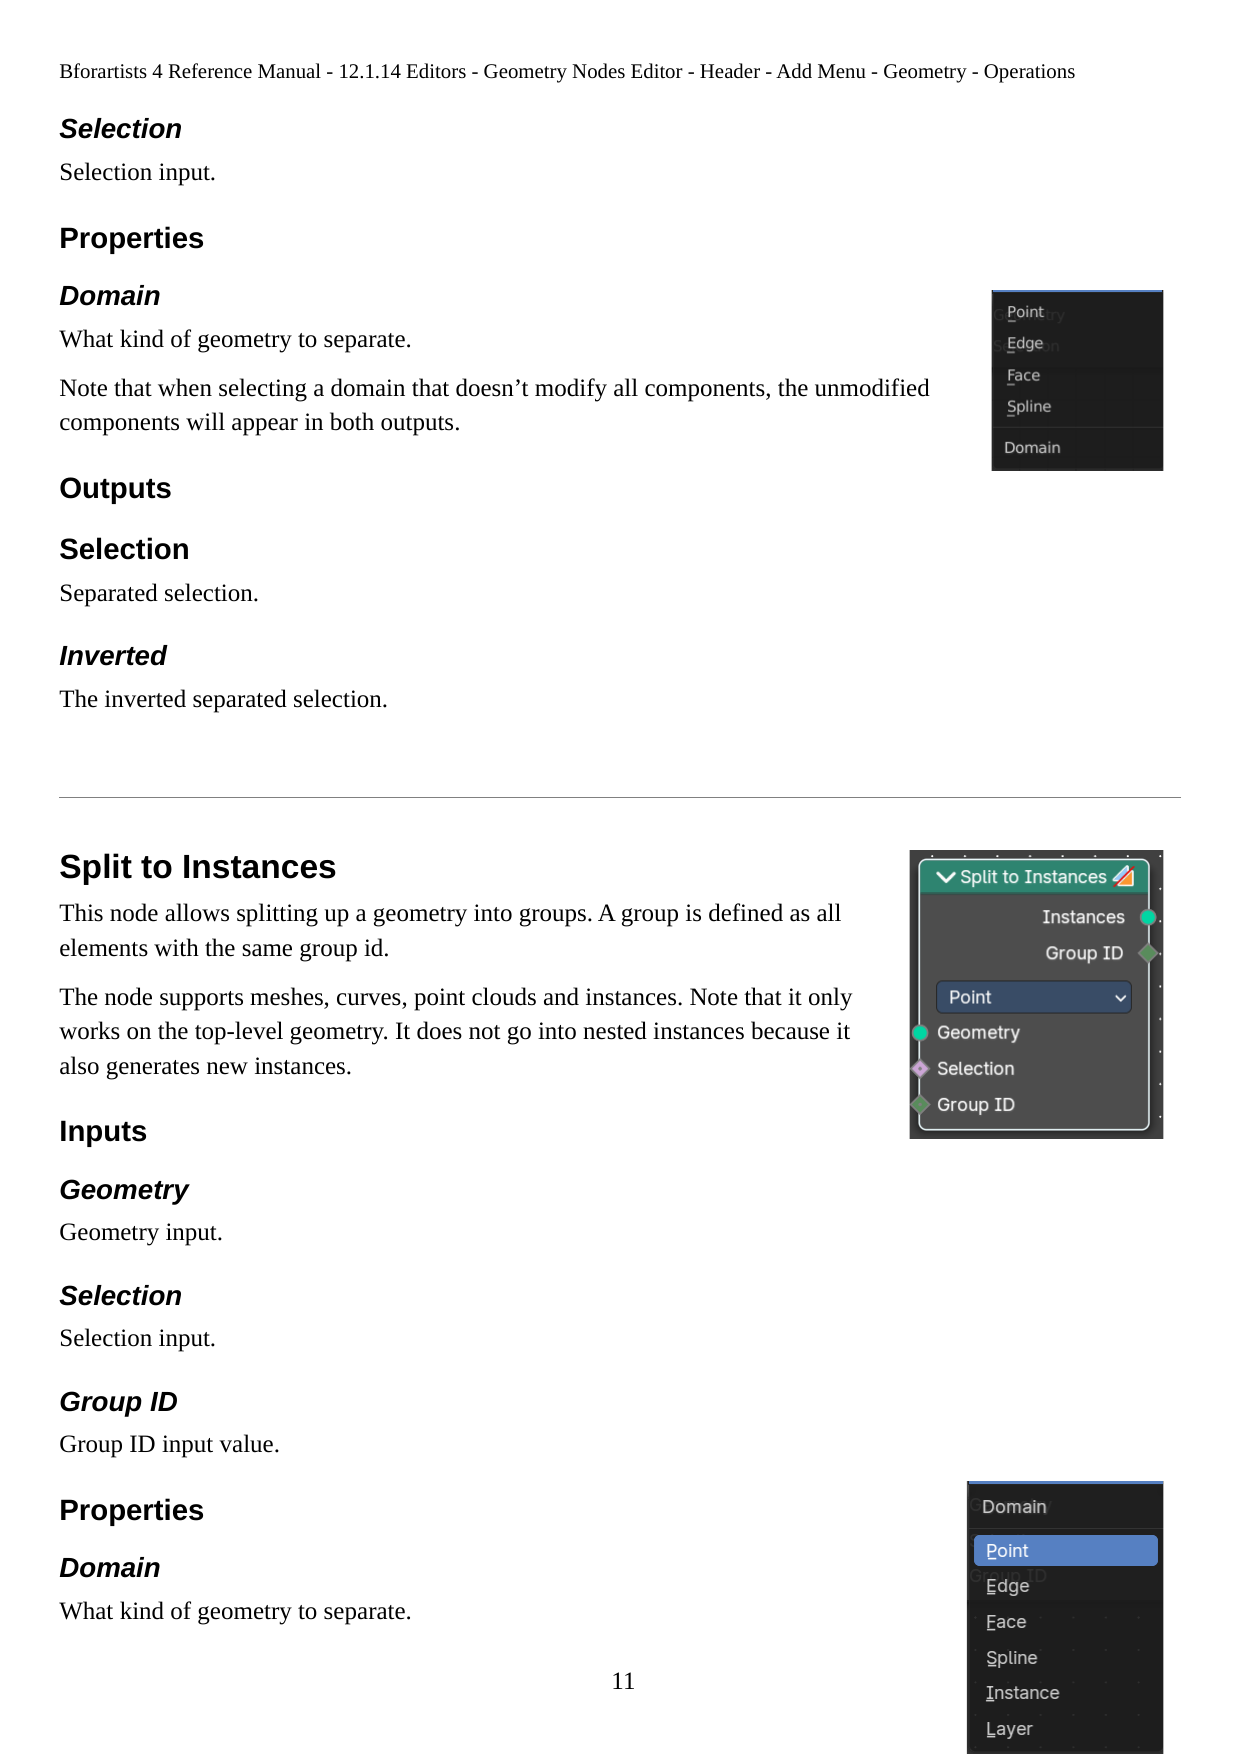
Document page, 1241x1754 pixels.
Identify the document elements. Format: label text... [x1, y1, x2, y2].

subtitle Selection [59, 532, 1181, 566]
text Separated selection. [59, 578, 1181, 607]
picture [909, 850, 1164, 1139]
text Selection input. [59, 1323, 1181, 1352]
text Selection input. [59, 157, 1181, 186]
text This node allows splitting up a geometry into groups. A group is defined as all elements with the same group id. [59, 898, 909, 961]
picture [991, 290, 1164, 471]
subtitle Properties [59, 1493, 966, 1527]
picture [966, 1481, 1164, 1754]
subtitle Selection [59, 1279, 1181, 1311]
text Note that when selecting a domain that doesn’t modify all components, the unmodified components will appear in both outputs. [59, 373, 991, 436]
subtitle Properties [59, 221, 1181, 254]
subtitle [1164, 1552, 1181, 1584]
subtitle Geometry [59, 1173, 1181, 1205]
subtitle [1164, 1493, 1181, 1527]
text What kind of geometry to separate. [59, 1596, 966, 1625]
subtitle Outputs [59, 471, 1181, 505]
subtitle Group ID [59, 1385, 1181, 1417]
text Geometry input. [59, 1217, 1181, 1246]
subtitle Domain [59, 279, 1181, 311]
subtitle Inverted [59, 639, 1181, 671]
text The node supports meshes, curves, point clouds and instances. Note that it only works on the top-level geometry. It does not go into nested instances because it also generates new instances. [59, 982, 909, 1079]
subtitle Selection [59, 113, 1181, 144]
text What kind of geometry to separate. [59, 324, 991, 352]
text The inverted separated selection. [59, 684, 1181, 713]
subtitle Domain [59, 1552, 966, 1584]
subtitle Split to Instances [59, 847, 1181, 886]
subtitle Inputs [59, 1114, 1181, 1148]
text Group ID input value. [59, 1429, 1181, 1458]
